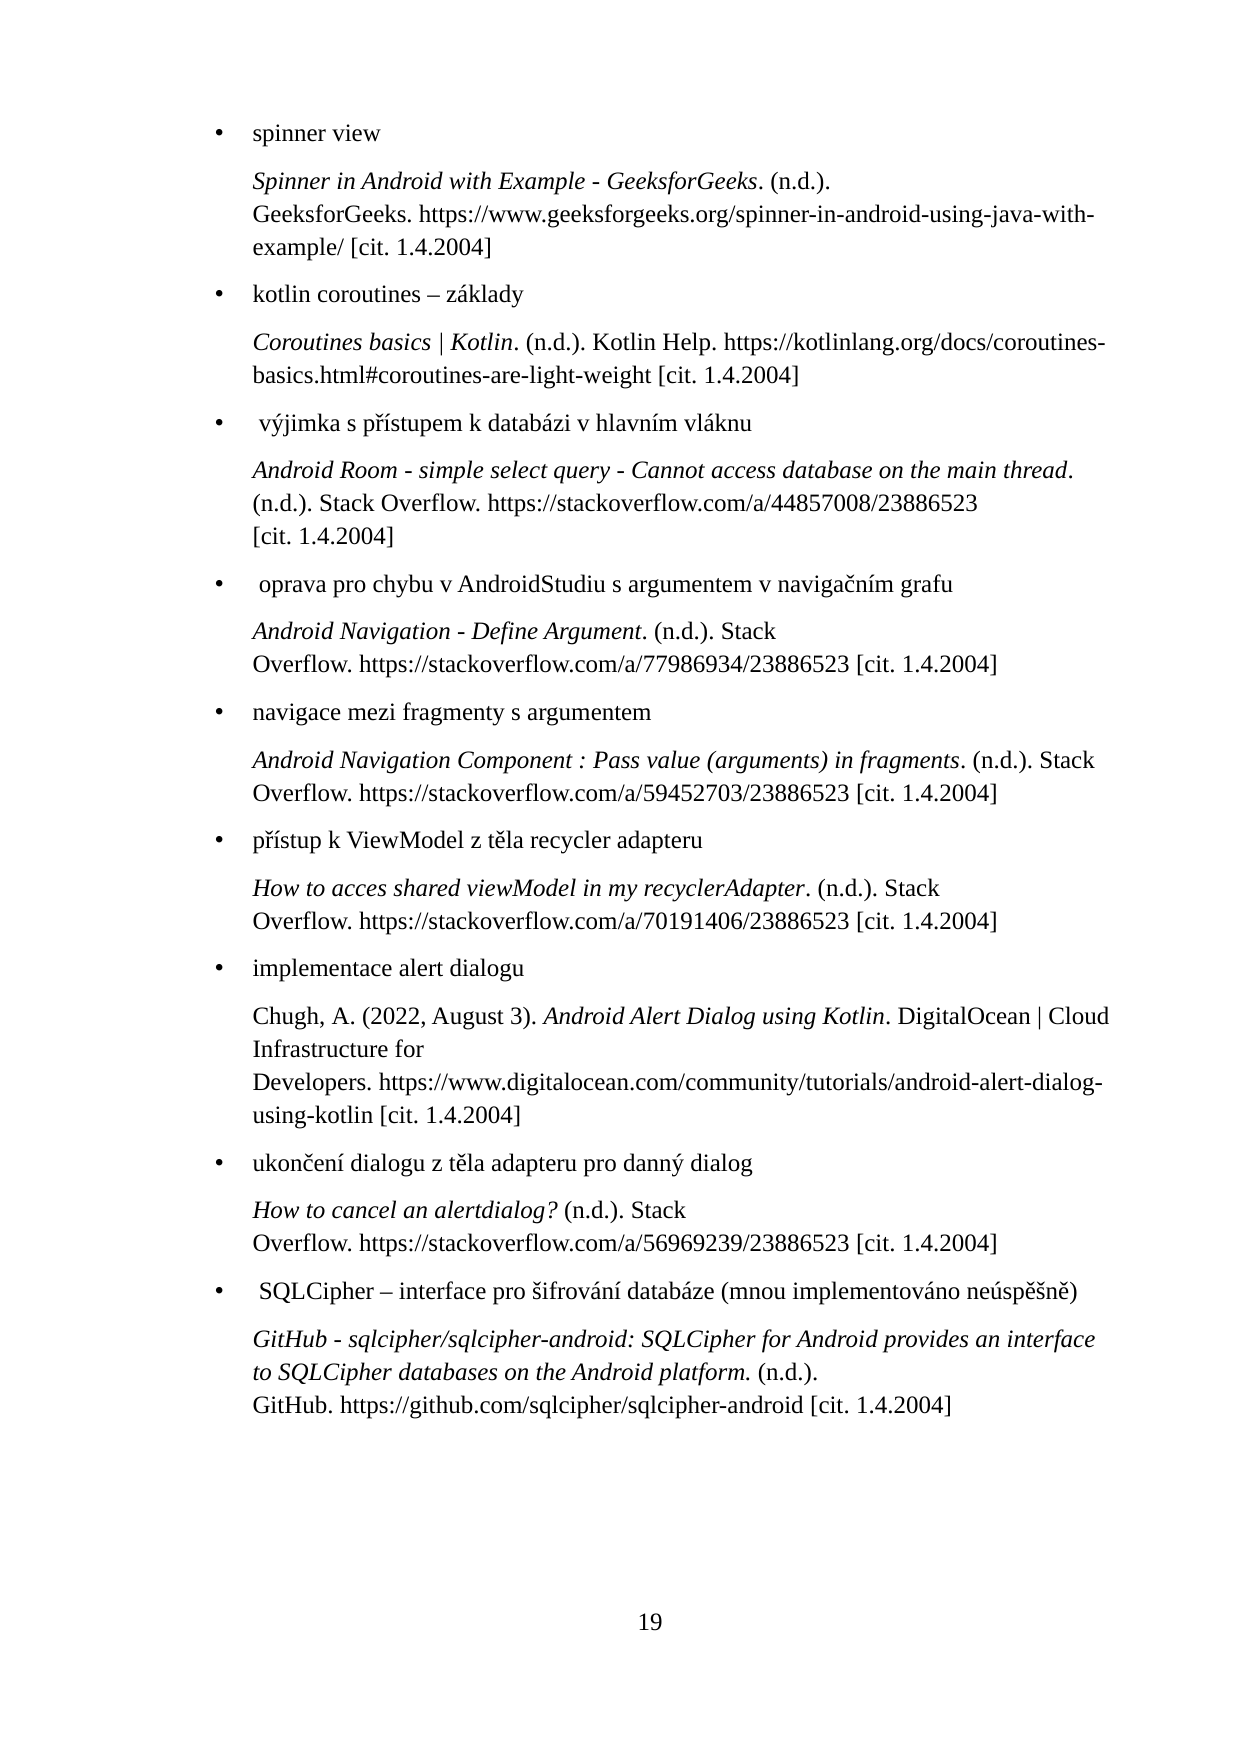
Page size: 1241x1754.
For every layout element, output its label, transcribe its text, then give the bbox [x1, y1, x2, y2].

list kotlin coroutines – základy [215, 279, 1122, 308]
list implementace alert dialogu [215, 953, 1122, 982]
list Spinner in Android with Example - GeeksforGeeks. (n.d.). GeeksforGeeks. https://www.geeksforgeeks.org/spinner-in-android-using-java-with-example/ [cit. 1.4.2004] [215, 166, 1122, 261]
list Coroutines basics | Kotlin. (n.d.). Kotlin Help. https://kotlinlang.org/docs/coroutines-basics.html#coroutines-are-light-weight [cit. 1.4.2004] [215, 327, 1122, 389]
list Chugh, A. (2022, August 3). Android Alert Dialog using Kotlin. DigitalOcean | Cloud Infrastructure for Developers. https://www.digitalocean.com/community/tutorials/android-alert-dialog-using-kotlin [cit. 1.4.2004] [215, 1001, 1122, 1129]
list GitHub - sqlcipher/sqlcipher-android: SQLCipher for Android provides an interface to SQLCipher databases on the Android platform. (n.d.). GitHub. https://github.com/sqlcipher/sqlcipher-android [cit. 1.4.2004] [215, 1324, 1122, 1418]
list navigace mezi fragmenty s argumentem [215, 697, 1122, 726]
list Android Navigation Component : Pass value (arguments) in fragments. (n.d.). Stack Overflow. https://stackoverflow.com/a/59452703/23886523 [cit. 1.4.2004] [215, 745, 1122, 806]
list oprava pro chybu v AndroidStudiu s argumentem v navigačním grafu [215, 569, 1122, 598]
list ukončení dialogu z těla adapteru pro danný dialog [215, 1148, 1122, 1177]
list spinner view [215, 118, 1122, 147]
list přístup k ViewModel z těla recycler adapteru [215, 825, 1122, 854]
list výjimka s přístupem k databázi v hlavním vláknu [215, 408, 1122, 436]
list How to cancel an alertdialog? (n.d.). Stack Overflow. https://stackoverflow.com/a/56969239/23886523 [cit. 1.4.2004] [215, 1195, 1122, 1257]
list How to acces shared viewModel in my recyclerAdapter. (n.d.). Stack Overflow. https://stackoverflow.com/a/70191406/23886523 [cit. 1.4.2004] [215, 873, 1122, 935]
list Android Room - simple select query - Cannot access database on the main thread. (n.d.). Stack Overflow. https://stackoverflow.com/a/44857008/23886523 [cit. 1.4.2004] [215, 455, 1122, 550]
list Android Navigation - Define Argument. (n.d.). Stack Overflow. https://stackoverflow.com/a/77986934/23886523 [cit. 1.4.2004] [215, 616, 1122, 678]
list SQLCipher – interface pro šifrování databáze (mnou implementováno neúspěšně) [215, 1276, 1122, 1305]
